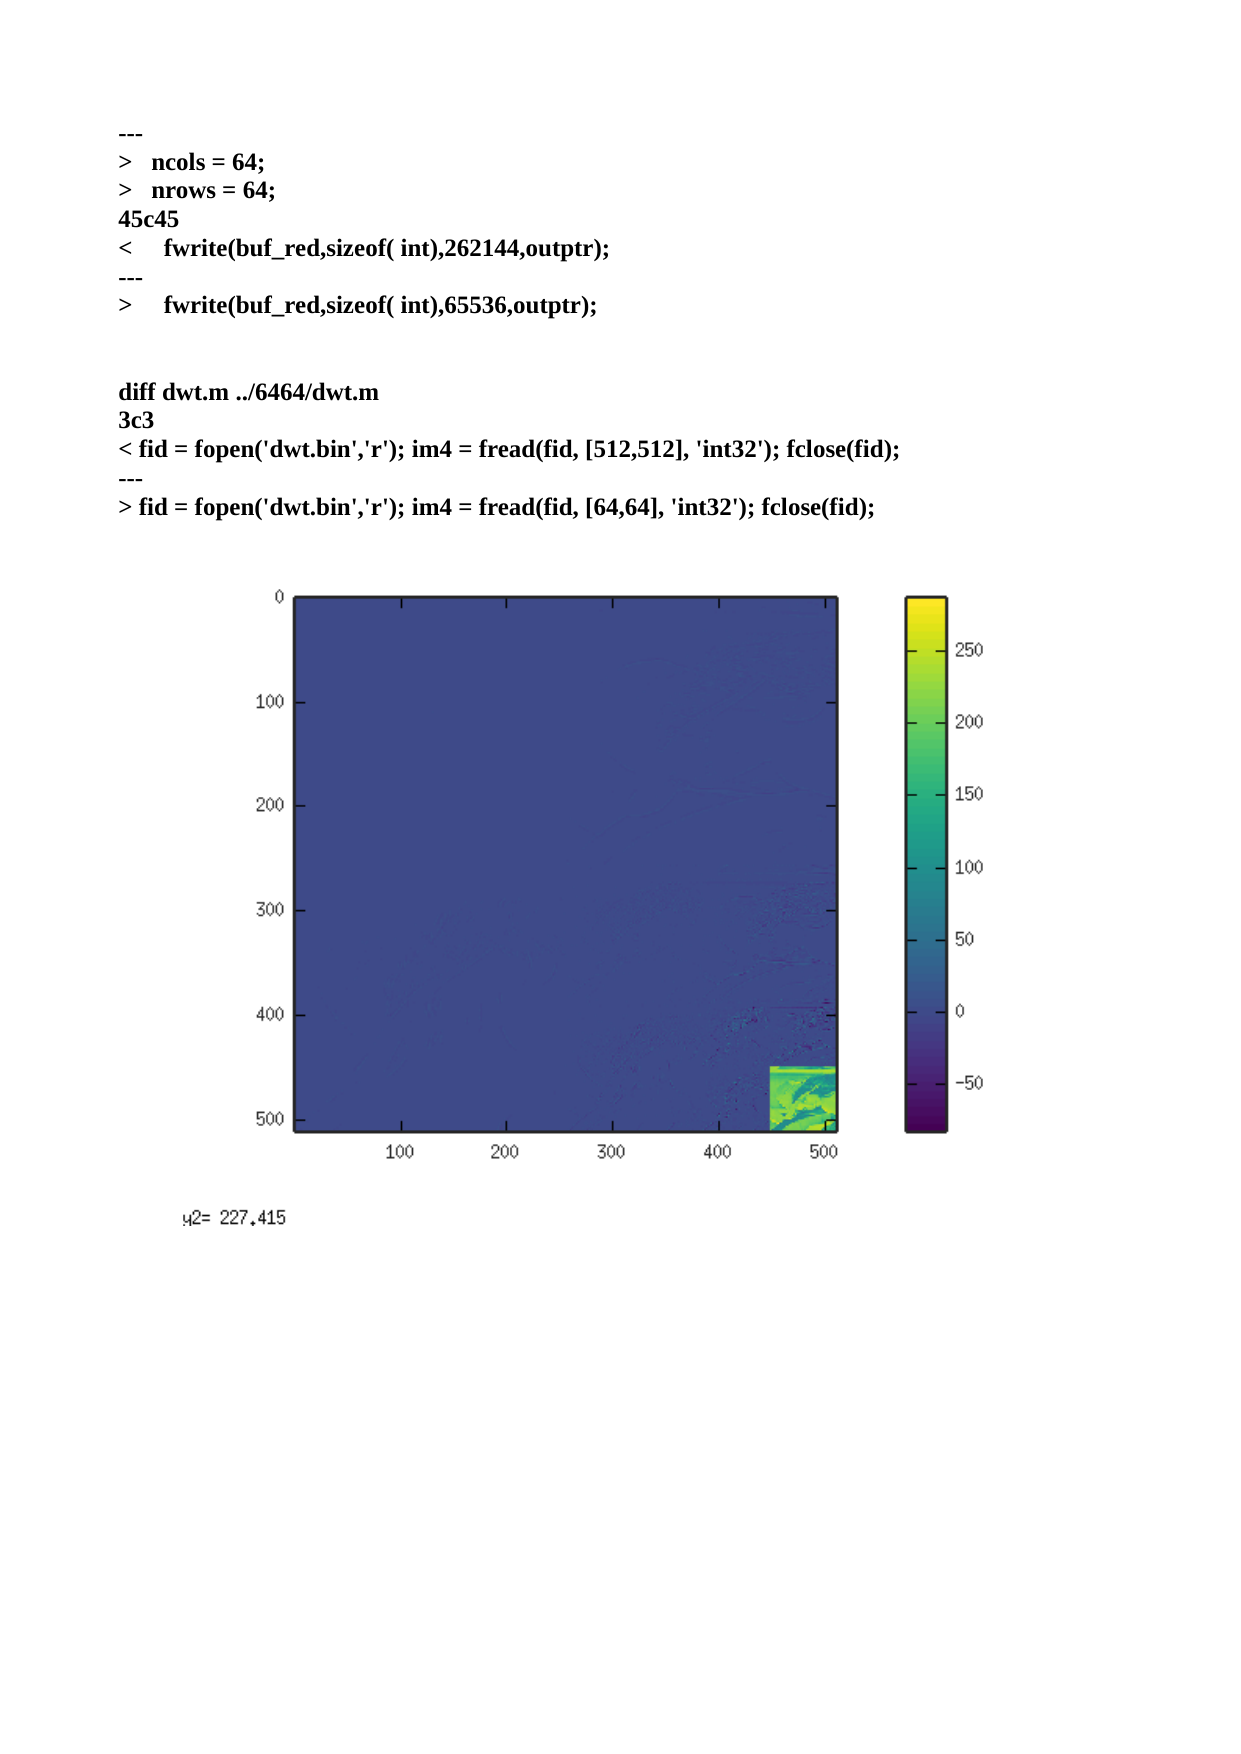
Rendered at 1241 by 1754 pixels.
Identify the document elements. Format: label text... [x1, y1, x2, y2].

text > nrows = 64; [118, 176, 1122, 204]
text 45c45 [118, 204, 1122, 233]
text < fid = fopen('dwt.bin','r'); im4 = fread(fid, [512,512], 'int32'); fclose(fid); [118, 434, 1122, 463]
picture [182, 549, 1058, 1226]
text > ncols = 64; [118, 147, 1122, 176]
text diff dwt.m ../6464/dwt.m [118, 377, 1122, 406]
text > fid = fopen('dwt.bin','r'); im4 = fread(fid, [64,64], 'int32'); fclose(fid); [118, 492, 1122, 521]
text --- [118, 463, 1122, 492]
text < fwrite(buf_red,sizeof( int),262144,outptr); [118, 233, 1122, 262]
text > fwrite(buf_red,sizeof( int),65536,outptr); [118, 291, 1122, 319]
text --- [118, 262, 1122, 291]
text 3c3 [118, 406, 1122, 434]
text --- [118, 118, 1122, 147]
